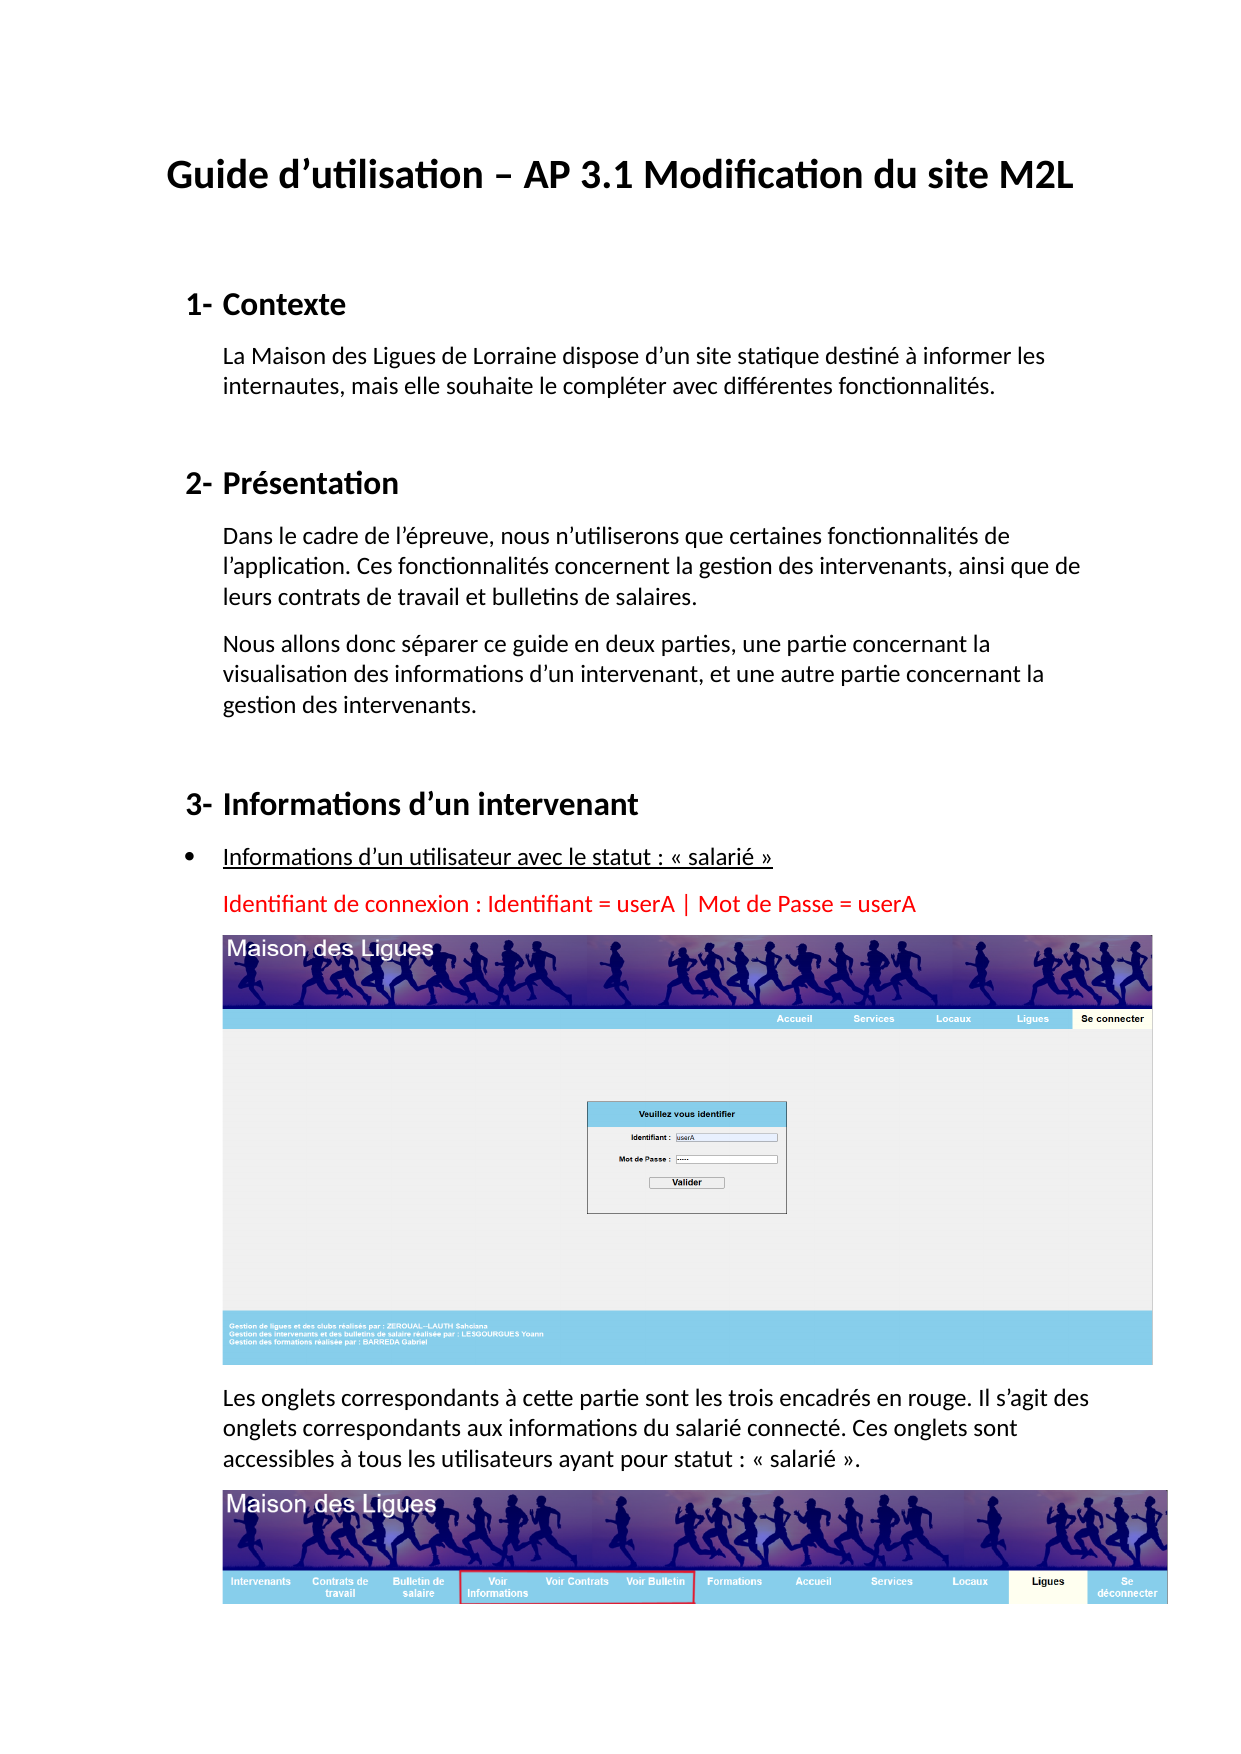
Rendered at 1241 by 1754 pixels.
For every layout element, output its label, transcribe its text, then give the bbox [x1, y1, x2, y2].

list Les onglets correspondants à cette partie sont les trois encadrés en rouge. Il s’agit des onglets correspondants aux informations du salarié connecté. Ces onglets sont accessibles à tous les utilisateurs ayant pour statut : « salarié ». [223, 1382, 1093, 1473]
text Guide d’utilisation – AP 3.1 Modification du site M2L [148, 148, 1093, 198]
list Dans le cadre de l’épreuve, nous n’utiliserons que certaines fonctionnalités de l’application. Ces fonctionnalités concernent la gestion des intervenants, ainsi que de leurs contrats de travail et bulletins de salaires. [223, 520, 1093, 611]
list Identifiant de connexion : Identifiant = userA | Mot de Passe = userA [223, 888, 1093, 918]
list Présentation [185, 462, 1093, 503]
list Informations d’un intervenant [185, 783, 1093, 824]
list Informations d’un utilisateur avec le statut : « salarié » [185, 841, 1093, 871]
list Contexte [185, 283, 1093, 323]
list Nous allons donc séparer ce guide en deux parties, une partie concernant la visualisation des informations d’un intervenant, et une autre partie concernant la gestion des intervenants. [223, 628, 1093, 719]
list La Maison des Ligues de Lorraine dispose d’un site statique destiné à informer les internautes, mais elle souhaite le compléter avec différentes fonctionnalités. [223, 340, 1093, 401]
